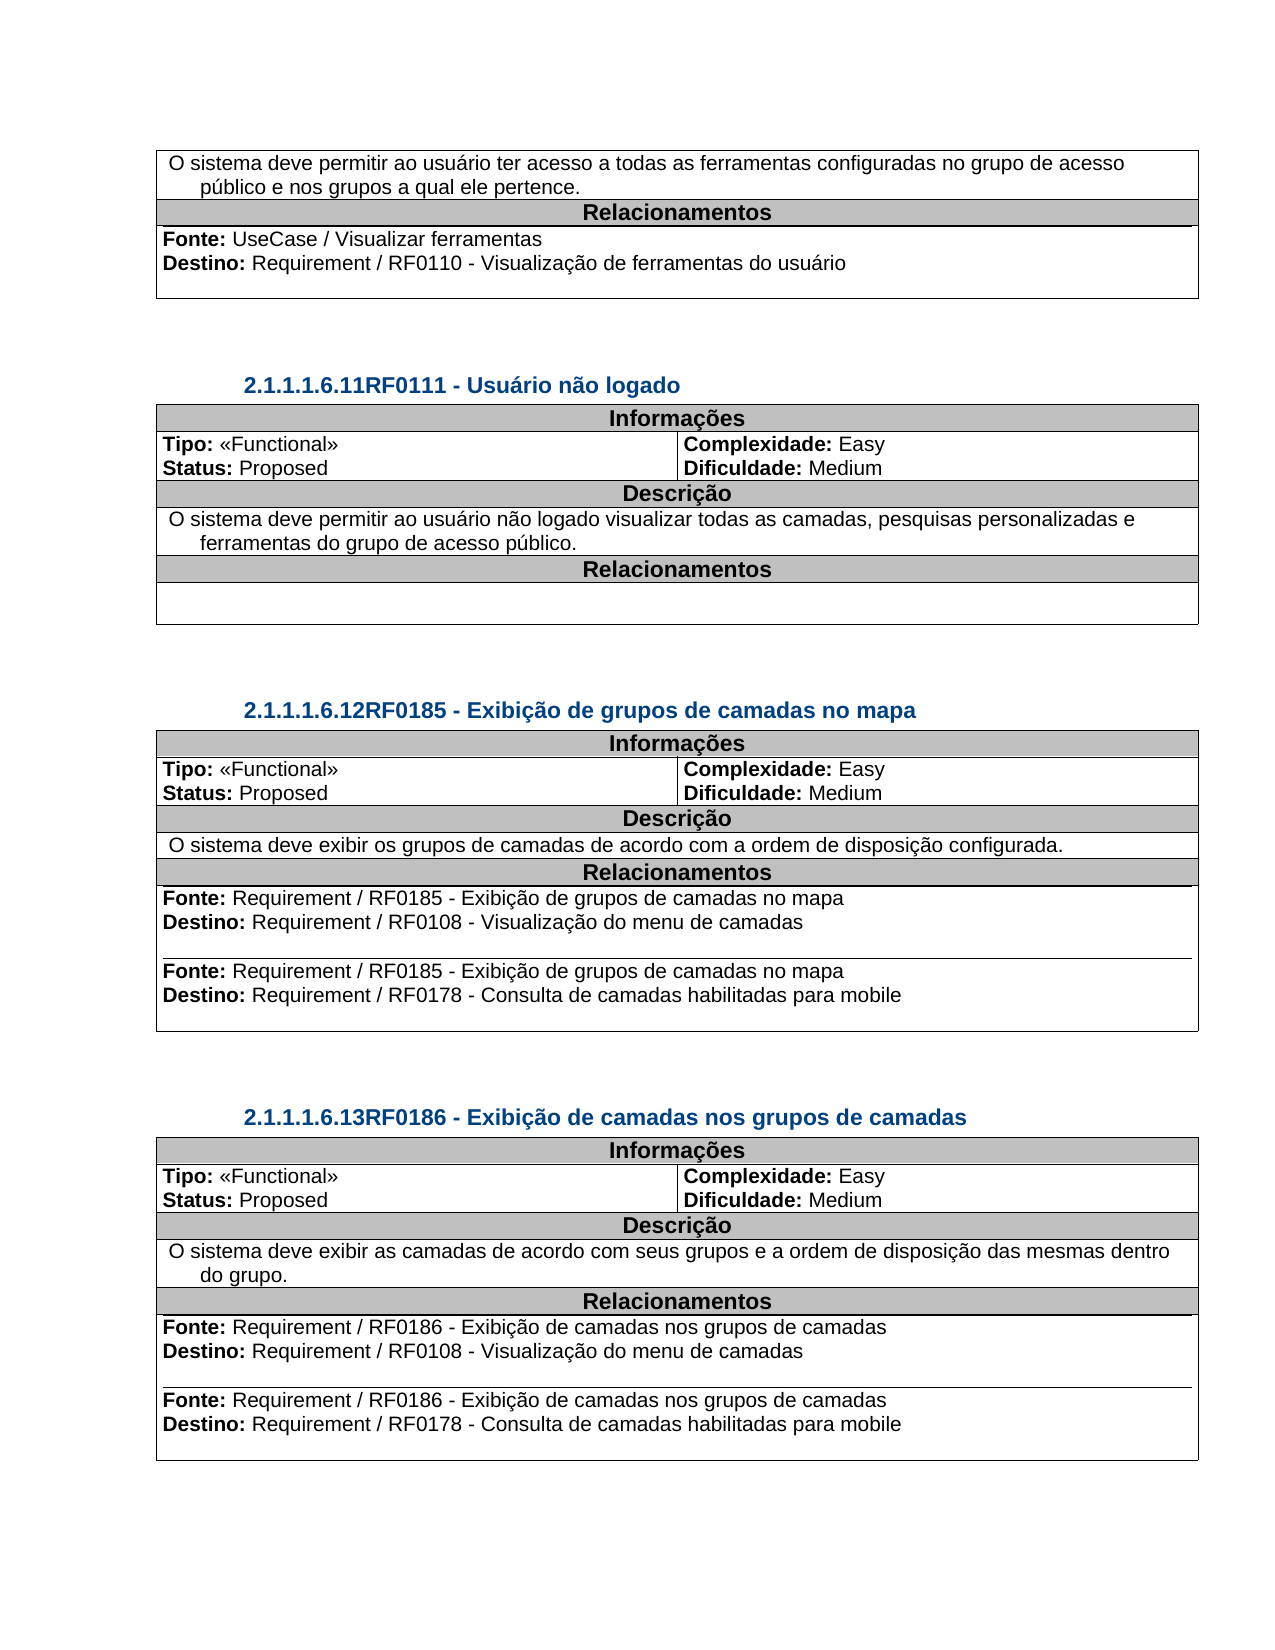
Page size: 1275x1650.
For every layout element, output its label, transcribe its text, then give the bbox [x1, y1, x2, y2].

table_header Fonte: Requirement / RF0185 - Exibição de grupos de camadas no mapa Destino: Requirement / RF0108 - Visualização do menu de camadas [163, 887, 1192, 958]
table_cell Fonte: Requirement / RF0186 - Exibição de camadas nos grupos de camadas Destino: Requirement / RF0178 - Consulta de camadas habilitadas para mobile [163, 1388, 1192, 1459]
table_cell O sistema deve permitir ao usuário não logado visualizar todas as camadas, pesquisas personalizadas e ferramentas do grupo de acesso público. [157, 508, 1198, 555]
table_cell O sistema deve permitir ao usuário ter acesso a todas as ferramentas configuradas no grupo de acesso público e nos grupos a qual ele pertence. [157, 151, 1198, 198]
table_cell Fonte: Requirement / RF0185 - Exibição de grupos de camadas no mapa Destino: Requirement / RF0178 - Consulta de camadas habilitadas para mobile [163, 959, 1192, 1031]
table_cell [157, 583, 1198, 623]
table_cell Tipo: «Functional» Status: Proposed [157, 758, 677, 805]
table_cell O sistema deve exibir os grupos de camadas de acordo com a ordem de disposição configurada. [157, 833, 1198, 858]
table_cell [1192, 226, 1198, 298]
table_cell Relacionamentos [157, 1288, 1198, 1314]
table_cell Complexidade: Easy Dificuldade: Medium [678, 432, 1198, 480]
table_cell [157, 886, 163, 1031]
table_cell [1192, 1315, 1198, 1459]
list RF0185 - Exibição de grupos de camadas no mapa [244, 697, 1125, 723]
table_cell Descrição [157, 481, 1198, 507]
table_header Fonte: Requirement / RF0186 - Exibição de camadas nos grupos de camadas Destino: Requirement / RF0108 - Visualização do menu de camadas [163, 1316, 1192, 1387]
table_cell Relacionamentos [157, 556, 1198, 582]
table_cell Tipo: «Functional» Status: Proposed [157, 432, 677, 480]
table_cell [157, 1315, 163, 1459]
table_cell Complexidade: Easy Dificuldade: Medium [678, 758, 1198, 805]
table_cell [1192, 886, 1198, 1031]
table_header Fonte: UseCase / Visualizar ferramentas Destino: Requirement / RF0110 - Visualização de ferramentas do usuário [163, 227, 1192, 298]
table_cell Complexidade: Easy Dificuldade: Medium [678, 1165, 1198, 1212]
table_header Informações [157, 731, 1198, 756]
table_cell [157, 226, 163, 298]
table_cell Descrição [157, 1213, 1198, 1239]
table_header Informações [157, 405, 1198, 431]
list RF0111 - Usuário não logado [244, 372, 1125, 398]
table_cell Relacionamentos [157, 200, 1198, 225]
table_cell Descrição [157, 806, 1198, 832]
table_header Informações [157, 1138, 1198, 1163]
table_cell O sistema deve exibir as camadas de acordo com seus grupos e a ordem de disposição das mesmas dentro do grupo. [157, 1240, 1198, 1287]
table_cell Relacionamentos [157, 859, 1198, 885]
list RF0186 - Exibição de camadas nos grupos de camadas [244, 1104, 1125, 1130]
table_cell Tipo: «Functional» Status: Proposed [157, 1165, 677, 1212]
